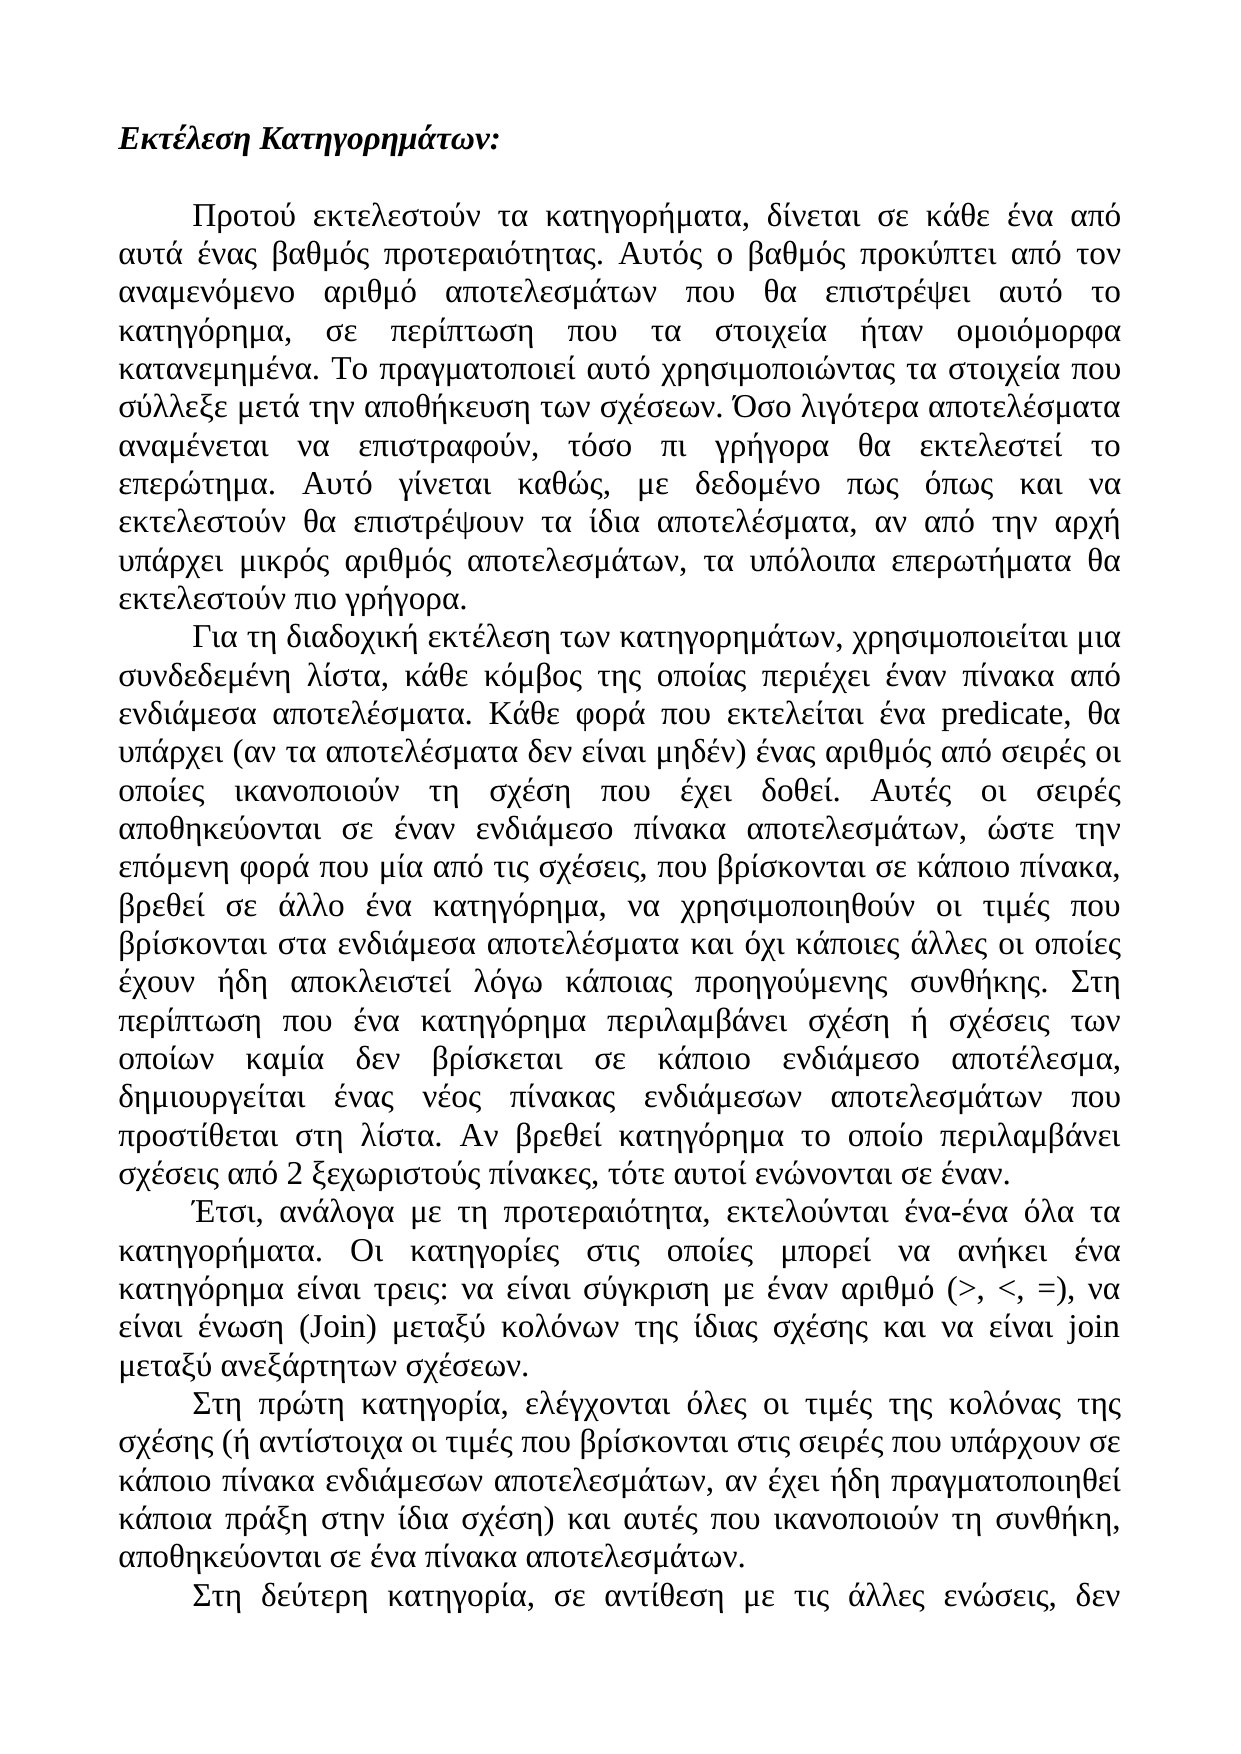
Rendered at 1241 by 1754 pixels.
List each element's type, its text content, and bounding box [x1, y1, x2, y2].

text Στη πρώτη κατηγορία, ελέγχονται όλες οι τιμές της κολόνας της σχέσης (ή αντίστοιχα οι τιμές που βρίσκονται στις σειρές που υπάρχουν σε κάποιο πίνακα ενδιάμεσων αποτελεσμάτων, αν έχει ήδη πραγματοποιηθεί κάποια πράξη στην ίδια σχέση) και αυτές που ικανοποιούν τη συνθήκη, αποθηκεύονται σε ένα πίνακα αποτελεσμάτων. [118, 1383, 1122, 1575]
text Προτού εκτελεστούν τα κατηγορήματα, δίνεται σε κάθε ένα από αυτά ένας βαθμός προτεραιότητας. Αυτός ο βαθμός προκύπτει από τον αναμενόμενο αριθμό αποτελεσμάτων που θα επιστρέψει αυτό το κατηγόρημα, σε περίπτωση που τα στοιχεία ήταν ομοιόμορφα κατανεμημένα. Το πραγματοποιεί αυτό χρησιμοποιώντας τα στοιχεία που σύλλεξε μετά την αποθήκευση των σχέσεων. Όσο λιγότερα αποτελέσματα αναμένεται να επιστραφούν, τόσο πι γρήγορα θα εκτελεστεί το επερώτημα. Αυτό γίνεται καθώς, με δεδομένο πως όπως και να εκτελεστούν θα επιστρέψουν τα ίδια αποτελέσματα, αν από την αρχή υπάρχει μικρός αριθμός αποτελεσμάτων, τα υπόλοιπα επερωτήματα θα εκτελεστούν πιο γρήγορα. [118, 195, 1122, 616]
text Έτσι, ανάλογα με τη προτεραιότητα, εκτελούνται ένα-ένα όλα τα κατηγορήματα. Οι κατηγορίες στις οποίες μπορεί να ανήκει ένα κατηγόρημα είναι τρεις: να είναι σύγκριση με έναν αριθμό (>, <, =), να είναι ένωση (Join) μεταξύ κολόνων της ίδιας σχέσης και να είναι join μεταξύ ανεξάρτητων σχέσεων. [118, 1191, 1122, 1383]
text Εκτέλεση Κατηγορημάτων: [118, 118, 1122, 156]
text Για τη διαδοχική εκτέλεση των κατηγορημάτων, χρησιμοποιείται μια συνδεδεμένη λίστα, κάθε κόμβος της οποίας περιέχει έναν πίνακα από ενδιάμεσα αποτελέσματα. Κάθε φορά που εκτελείται ένα predicate, θα υπάρχει (αν τα αποτελέσματα δεν είναι μηδέν) ένας αριθμός από σειρές οι οποίες ικανοποιούν τη σχέση που έχει δοθεί. Αυτές οι σειρές αποθηκεύονται σε έναν ενδιάμεσο πίνακα αποτελεσμάτων, ώστε την επόμενη φορά που μία από τις σχέσεις, που βρίσκονται σε κάποιο πίνακα, βρεθεί σε άλλο ένα κατηγόρημα, να χρησιμοποιηθούν οι τιμές που βρίσκονται στα ενδιάμεσα αποτελέσματα και όχι κάποιες άλλες οι οποίες έχουν ήδη αποκλειστεί λόγω κάποιας προηγούμενης συνθήκης. Στη περίπτωση που ένα κατηγόρημα περιλαμβάνει σχέση ή σχέσεις των οποίων καμία δεν βρίσκεται σε κάποιο ενδιάμεσο αποτέλεσμα, δημιουργείται ένας νέος πίνακας ενδιάμεσων αποτελεσμάτων που προστίθεται στη λίστα. Αν βρεθεί κατηγόρημα το οποίο περιλαμβάνει σχέσεις από 2 ξεχωριστούς πίνακες, τότε αυτοί ενώνονται σε έναν. [118, 616, 1122, 1191]
text Στη δεύτερη κατηγορία, σε αντίθεση με τις άλλες ενώσεις, δεν [118, 1575, 1122, 1613]
